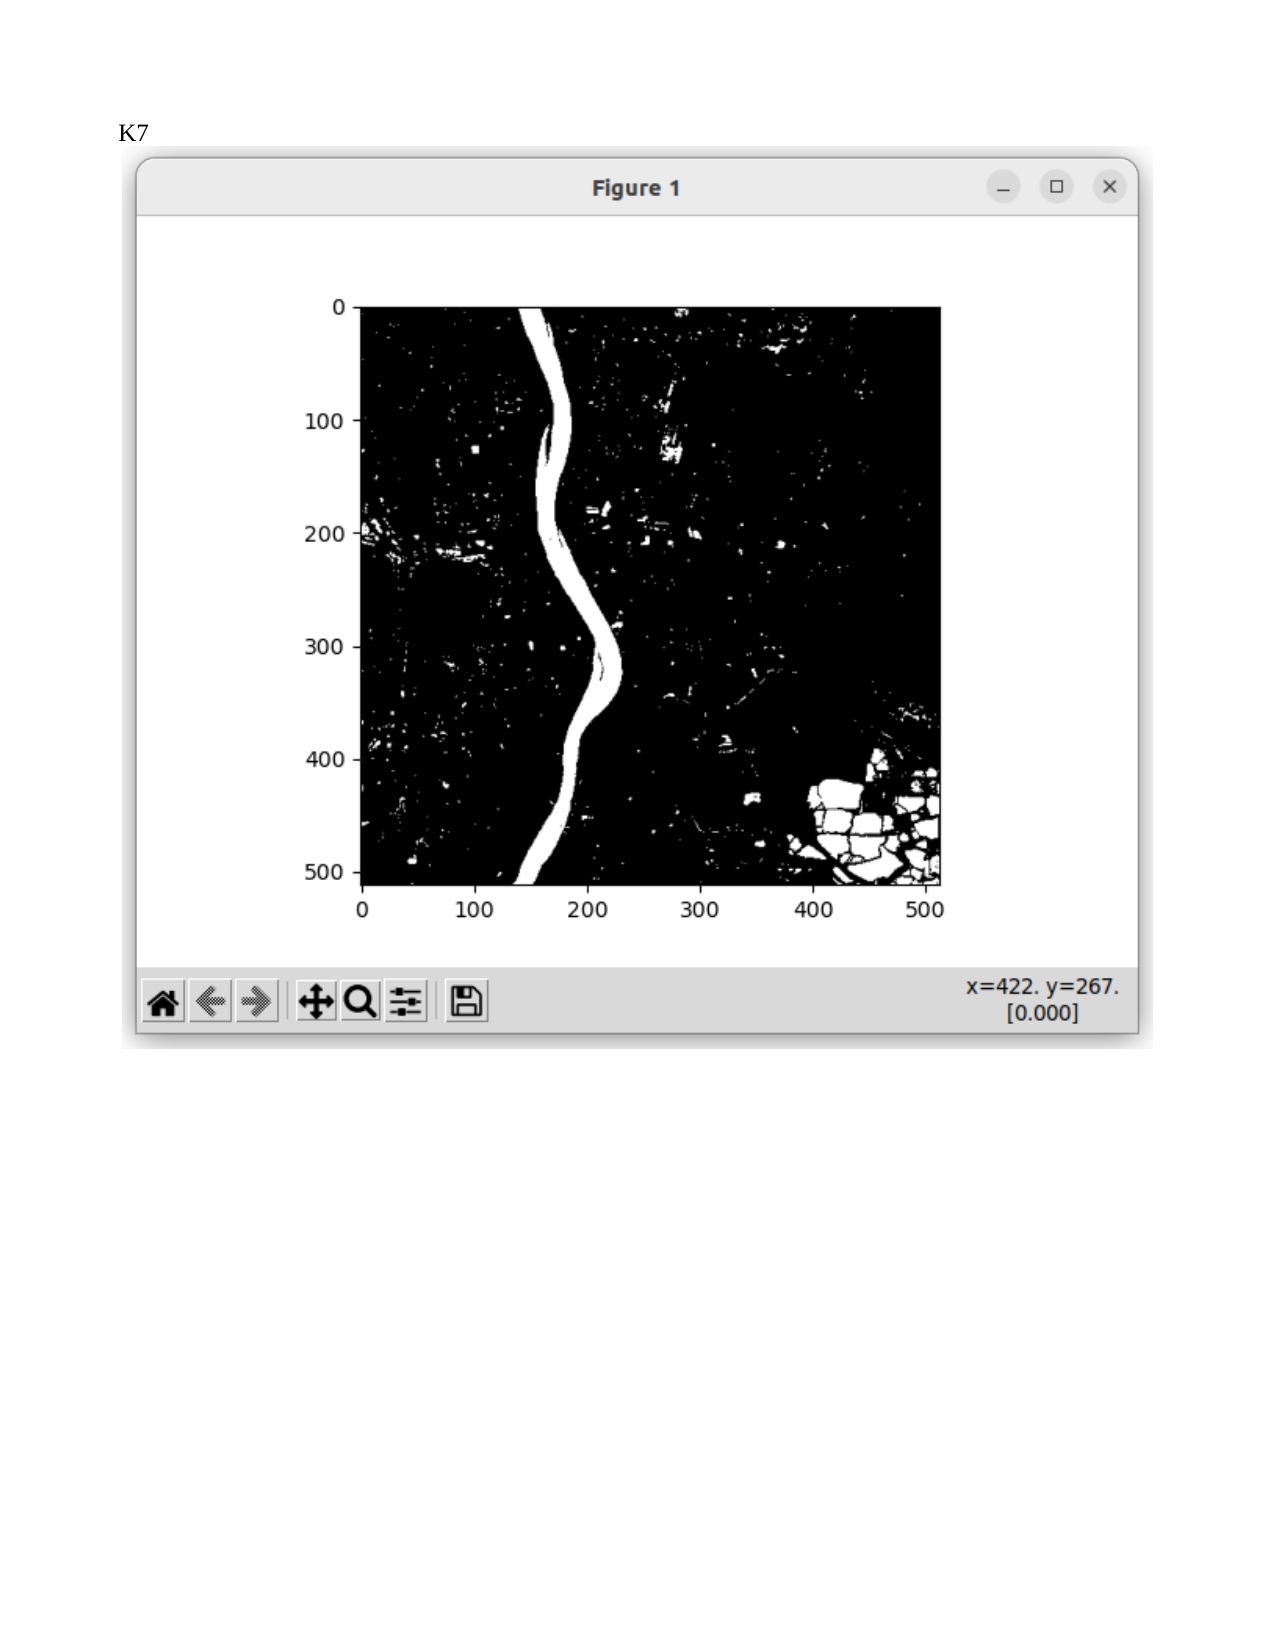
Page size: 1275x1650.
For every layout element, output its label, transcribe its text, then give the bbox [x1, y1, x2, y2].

text K7 [118, 118, 1157, 147]
picture [121, 146, 1154, 1049]
